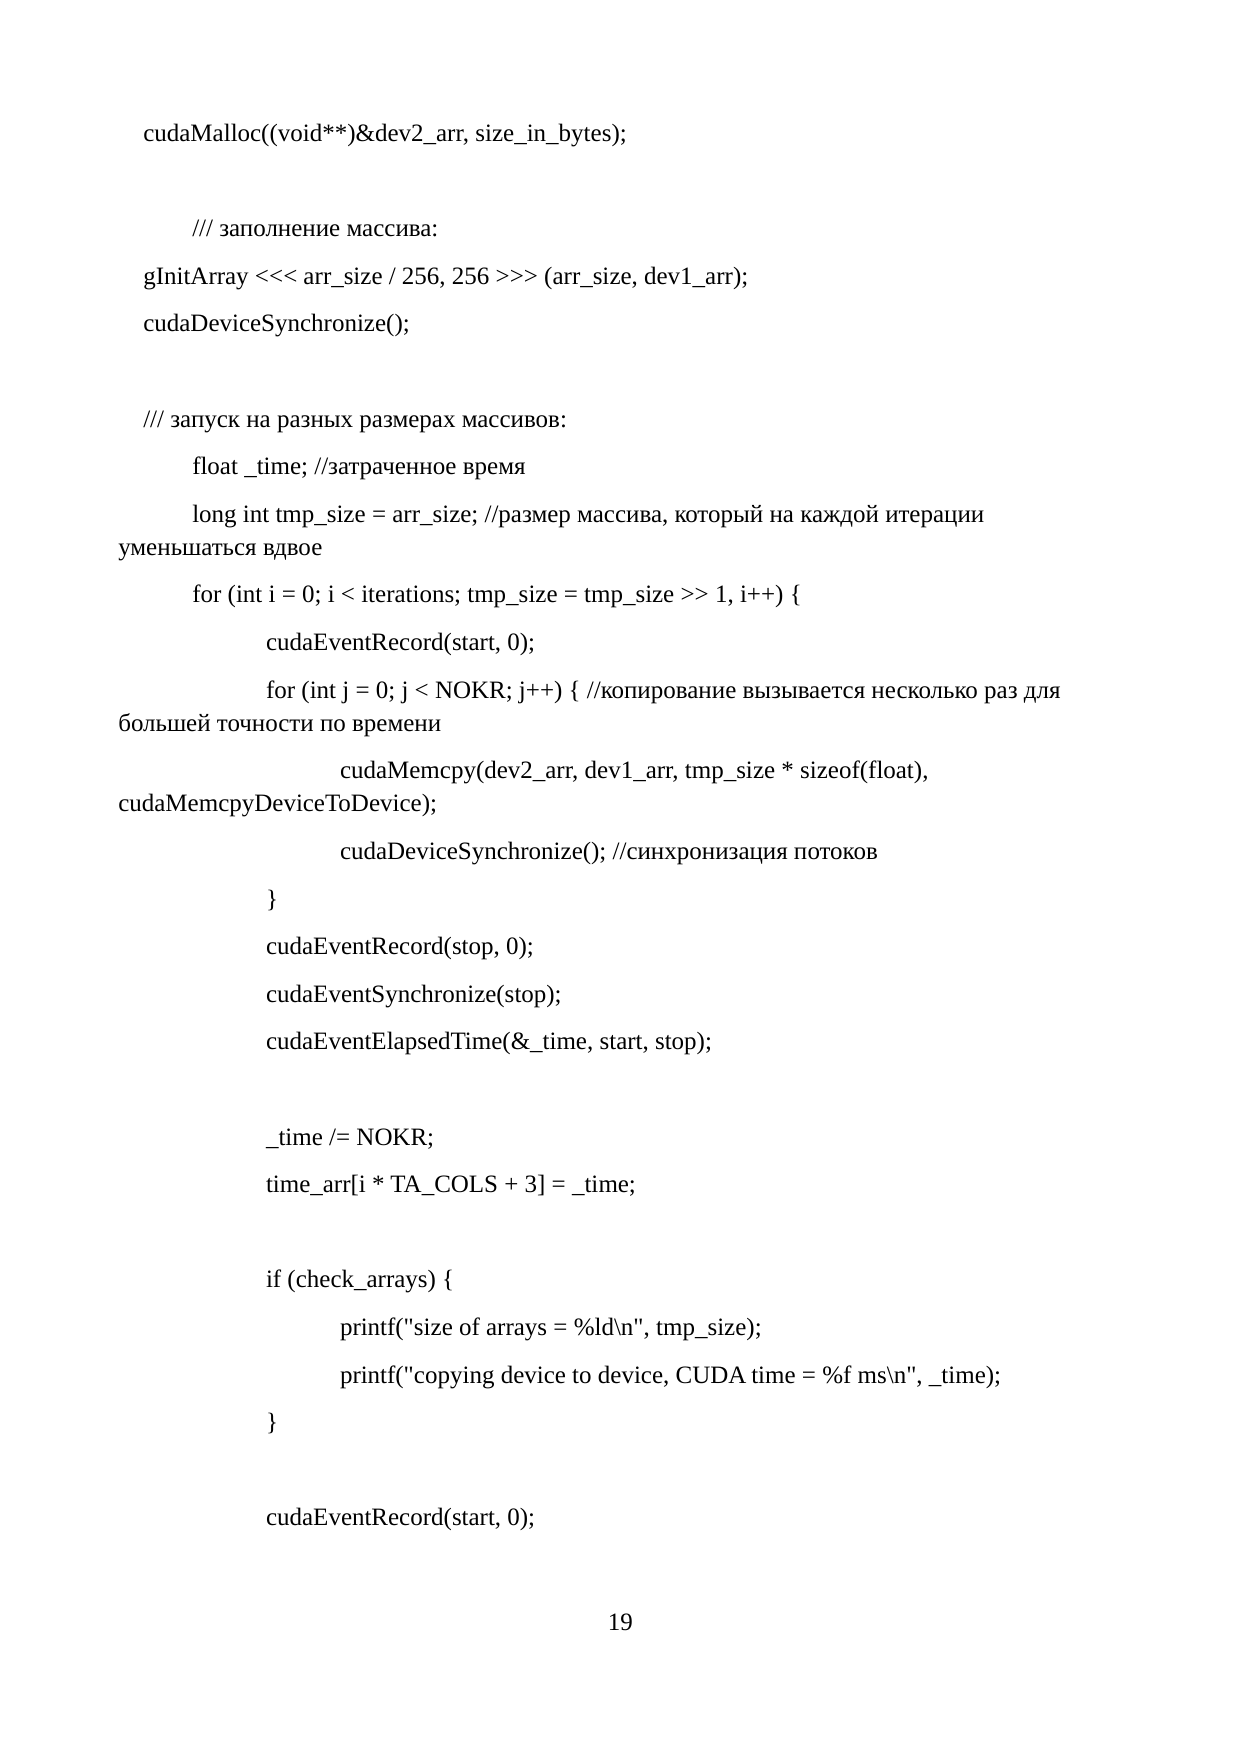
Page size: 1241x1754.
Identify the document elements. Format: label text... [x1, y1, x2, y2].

text gInitArray <<< arr_size / 256, 256 >>> (arr_size, dev1_arr); [118, 261, 1122, 290]
text cudaDeviceSynchronize(); [118, 308, 1122, 337]
text } [118, 1407, 1122, 1436]
text _time /= NOKR; [118, 1122, 1122, 1150]
text cudaEventRecord(stop, 0); [118, 931, 1122, 960]
text long int tmp_size = arr_size; //размер массива, который на каждой итерации уменьшаться вдвое [118, 499, 1122, 561]
text /// заполнение массива: [118, 213, 1122, 242]
text cudaEventRecord(start, 0); [118, 1502, 1122, 1531]
text for (int j = 0; j < NOKR; j++) { //копирование вызывается несколько раз для большей точности по времени [118, 675, 1122, 737]
text cudaMalloc((void**)&dev2_arr, size_in_bytes); [118, 118, 1122, 147]
text printf("size of arrays = %ld\n", tmp_size); [118, 1312, 1122, 1341]
text if (check_arrays) { [118, 1264, 1122, 1293]
text /// запуск на разных размерах массивов: [118, 404, 1122, 432]
text float _time; //затраченное время [118, 451, 1122, 480]
text cudaMemcpy(dev2_arr, dev1_arr, tmp_size * sizeof(float), cudaMemcpyDeviceToDevice); [118, 755, 1122, 817]
text for (int i = 0; i < iterations; tmp_size = tmp_size >> 1, i++) { [118, 579, 1122, 608]
text cudaEventRecord(start, 0); [118, 627, 1122, 656]
text } [118, 884, 1122, 912]
text printf("copying device to device, CUDA time = %f ms\n", _time); [118, 1360, 1122, 1388]
text cudaEventSynchronize(stop); [118, 979, 1122, 1008]
text time_arr[i * TA_COLS + 3] = _time; [118, 1169, 1122, 1198]
text cudaEventElapsedTime(&_time, start, stop); [118, 1026, 1122, 1055]
text cudaDeviceSynchronize(); //синхронизация потоков [118, 836, 1122, 865]
